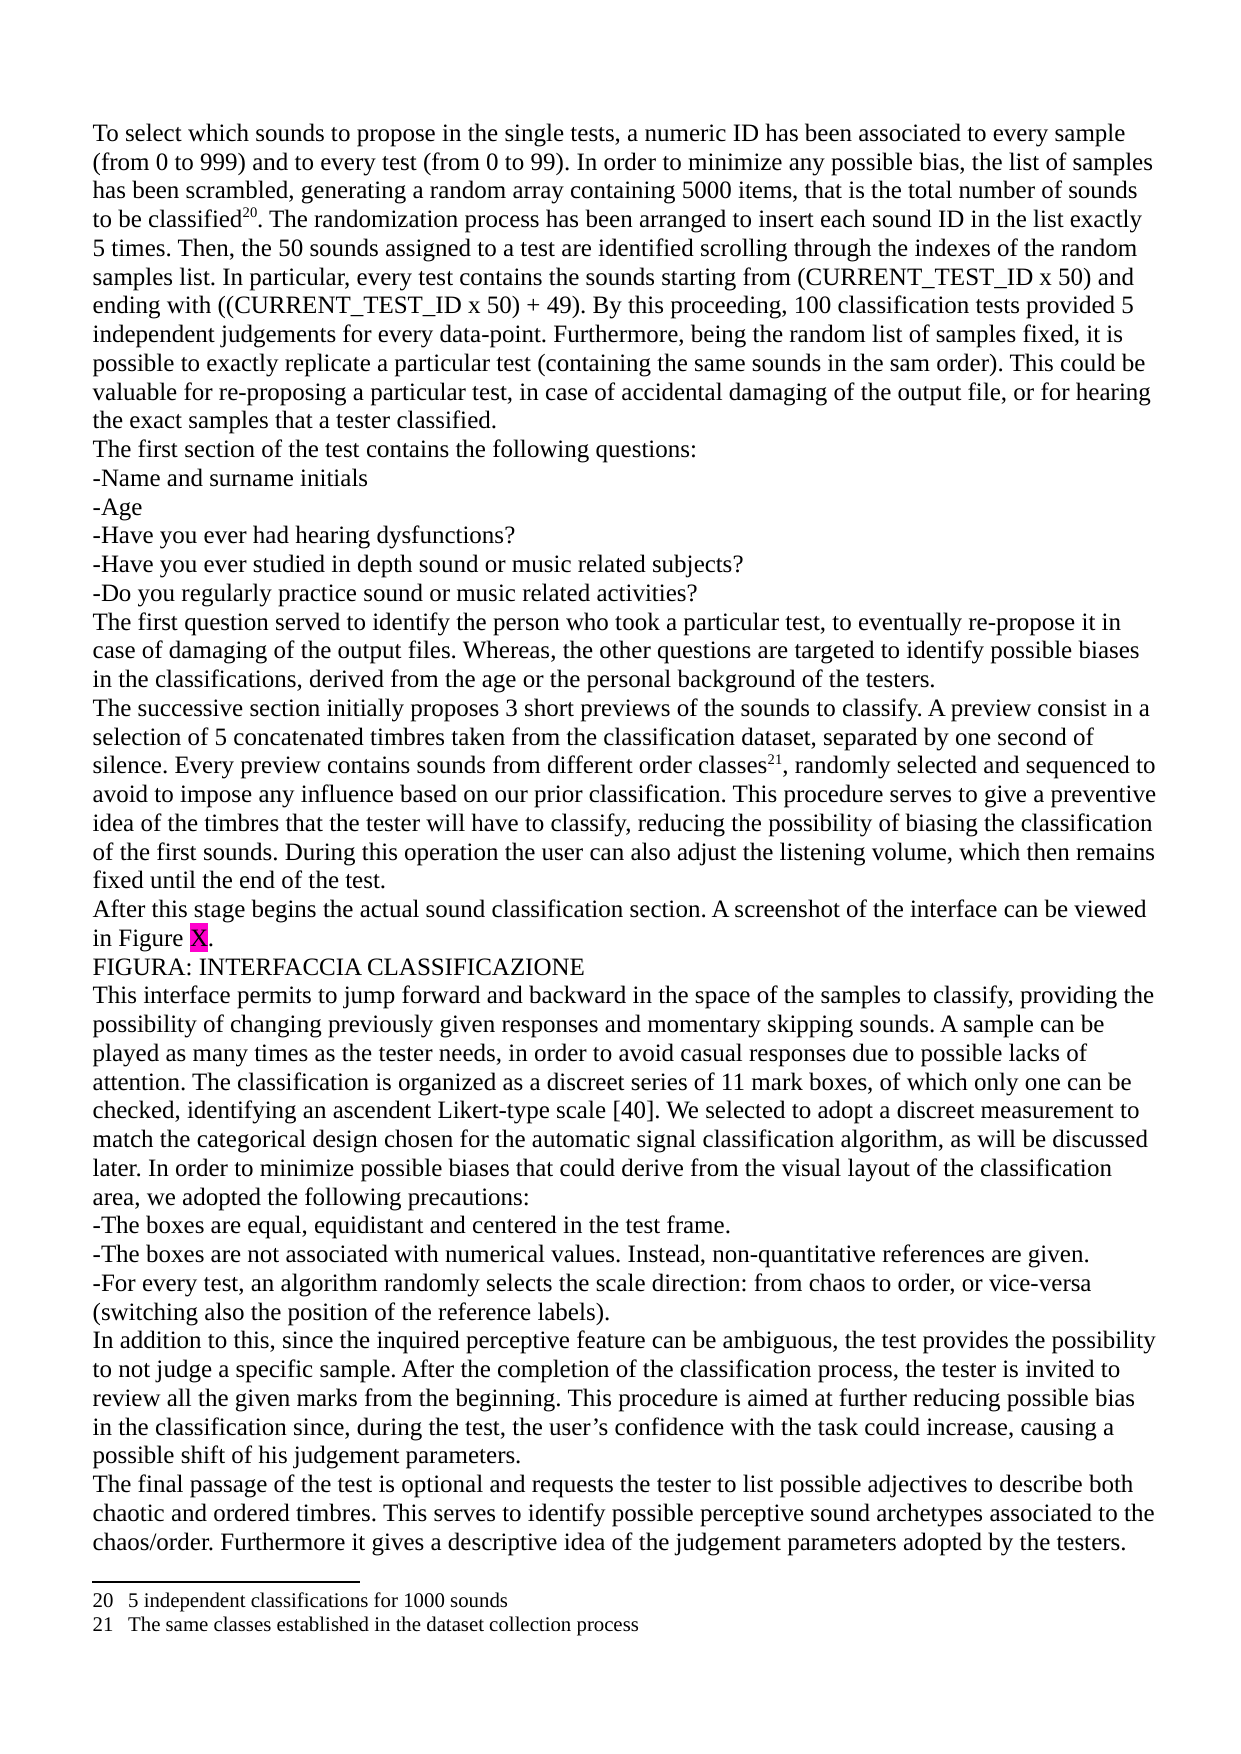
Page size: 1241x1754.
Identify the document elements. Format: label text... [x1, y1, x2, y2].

text The same classes established in the dataset collection process [92, 1612, 1160, 1636]
text -Name and surname initials [92, 463, 1160, 492]
text -The boxes are equal, equidistant and centered in the test frame. [92, 1211, 1160, 1239]
text After this stage begins the actual sound classification section. A screenshot of the interface can be viewed in Figure X. [92, 894, 1160, 952]
text -The boxes are not associated with numerical values. Instead, non-quantitative references are given. [92, 1239, 1160, 1268]
text The first question served to identify the person who took a particular test, to eventually re-propose it in case of damaging of the output files. Whereas, the other questions are targeted to identify possible biases in the classifications, derived from the age or the personal background of the testers. [92, 607, 1160, 693]
text -Do you regularly practice sound or music related activities? [92, 578, 1160, 607]
text -Have you ever had hearing dysfunctions? [92, 521, 1160, 549]
text To select which sounds to propose in the single tests, a numeric ID has been associated to every sample (from 0 to 999) and to every test (from 0 to 99). In order to minimize any possible bias, the list of samples has been scrambled, generating a random array containing 5000 items, that is the total number of sounds to be classified. The randomization process has been arranged to insert each sound ID in the list exactly 5 times. Then, the 50 sounds assigned to a test are identified scrolling through the indexes of the random samples list. In particular, every test contains the sounds starting from (CURRENT_TEST_ID x 50) and ending with ((CURRENT_TEST_ID x 50) + 49). By this proceeding, 100 classification tests provided 5 independent judgements for every data-point. Furthermore, being the random list of samples fixed, it is possible to exactly replicate a particular test (containing the same sounds in the sam order). This could be valuable for re-proposing a particular test, in case of accidental damaging of the output file, or for hearing the exact samples that a tester classified. [92, 118, 1160, 434]
text The successive section initially proposes 3 short previews of the sounds to classify. A preview consist in a selection of 5 concatenated timbres taken from the classification dataset, separated by one second of silence. Every preview contains sounds from different order classes, randomly selected and sequenced to avoid to impose any influence based on our prior classification. This procedure serves to give a preventive idea of the timbres that the tester will have to classify, reducing the possibility of biasing the classification of the first sounds. During this operation the user can also adjust the listening volume, which then remains fixed until the end of the test. [92, 693, 1160, 894]
text -For every test, an algorithm randomly selects the scale direction: from chaos to order, or vice-versa (switching also the position of the reference labels). [92, 1268, 1160, 1326]
text The first section of the test contains the following questions: [92, 434, 1160, 463]
text In addition to this, since the inquired perceptive feature can be ambiguous, the test provides the possibility to not judge a specific sample. After the completion of the classification process, the tester is invited to review all the given marks from the beginning. This procedure is aimed at further reducing possible bias in the classification since, during the test, the user’s confidence with the task could increase, causing a possible shift of his judgement parameters. [92, 1326, 1160, 1469]
text The final passage of the test is optional and requests the tester to list possible adjectives to describe both chaotic and ordered timbres. This serves to identify possible perceptive sound archetypes associated to the chaos/order. Furthermore it gives a descriptive idea of the judgement parameters adopted by the testers. [92, 1469, 1160, 1556]
text This interface permits to jump forward and backward in the space of the samples to classify, providing the possibility of changing previously given responses and momentary skipping sounds. A sample can be played as many times as the tester needs, in order to avoid casual responses due to possible lacks of attention. The classification is organized as a discreet series of 11 mark boxes, of which only one can be checked, identifying an ascendent Likert-type scale [40]. We selected to adopt a discreet measurement to match the categorical design chosen for the automatic signal classification algorithm, as will be discussed later. In order to minimize possible biases that could derive from the visual layout of the classification area, we adopted the following precautions: [92, 981, 1160, 1211]
text -Have you ever studied in depth sound or music related subjects? [92, 549, 1160, 578]
text 5 independent classifications for 1000 sounds [92, 1588, 1160, 1612]
text FIGURA: INTERFACCIA CLASSIFICAZIONE [92, 952, 1160, 981]
text -Age [92, 492, 1160, 521]
